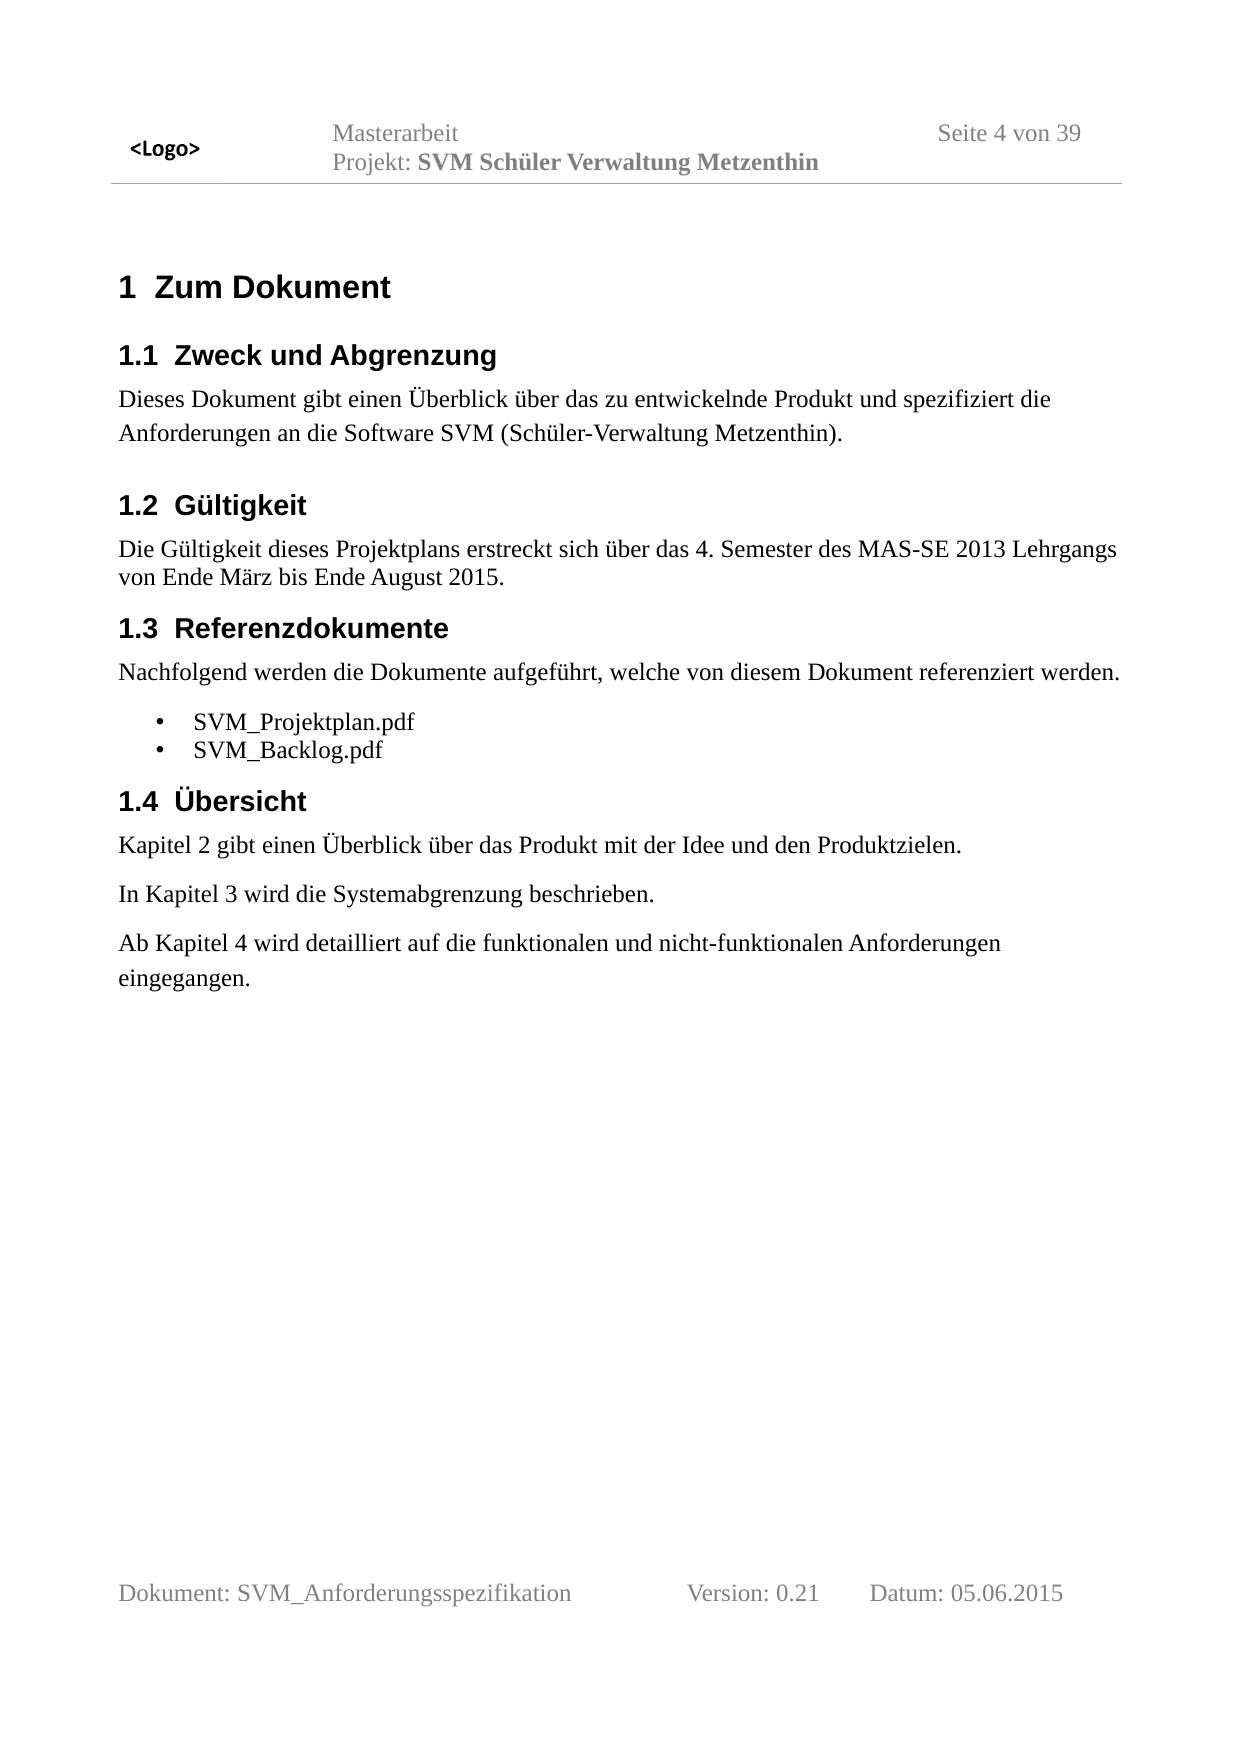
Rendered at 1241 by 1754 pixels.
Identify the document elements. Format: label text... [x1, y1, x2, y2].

subtitle Zum Dokument [118, 267, 1122, 305]
text Ab Kapitel 4 wird detailliert auf die funktionalen und nicht-funktionalen Anforderungen eingegangen. [118, 928, 1122, 992]
list SVM_Projektplan.pdf [156, 707, 1122, 735]
list SVM_Backlog.pdf [156, 735, 1122, 764]
subtitle Gültigkeit [118, 488, 1122, 521]
text Nachfolgend werden die Dokumente aufgeführt, welche von diesem Dokument referenziert werden. [118, 657, 1122, 686]
subtitle Zweck und Abgrenzung [118, 338, 1122, 371]
text Kapitel 2 gibt einen Überblick über das Produkt mit der Idee und den Produktzielen. [118, 830, 1122, 859]
text In Kapitel 3 wird die Systemabgrenzung beschrieben. [118, 879, 1122, 908]
subtitle Referenzdokumente [118, 612, 1122, 645]
picture [118, 118, 224, 183]
subtitle Übersicht [118, 785, 1122, 818]
text Dieses Dokument gibt einen Überblick über das zu entwickelnde Produkt und spezifiziert die Anforderungen an die Software SVM (Schüler-Verwaltung Metzenthin). [118, 384, 1122, 447]
text Die Gültigkeit dieses Projektplans erstreckt sich über das 4. Semester des MAS-SE 2013 Lehrgangs von Ende März bis Ende August 2015. [118, 534, 1122, 591]
